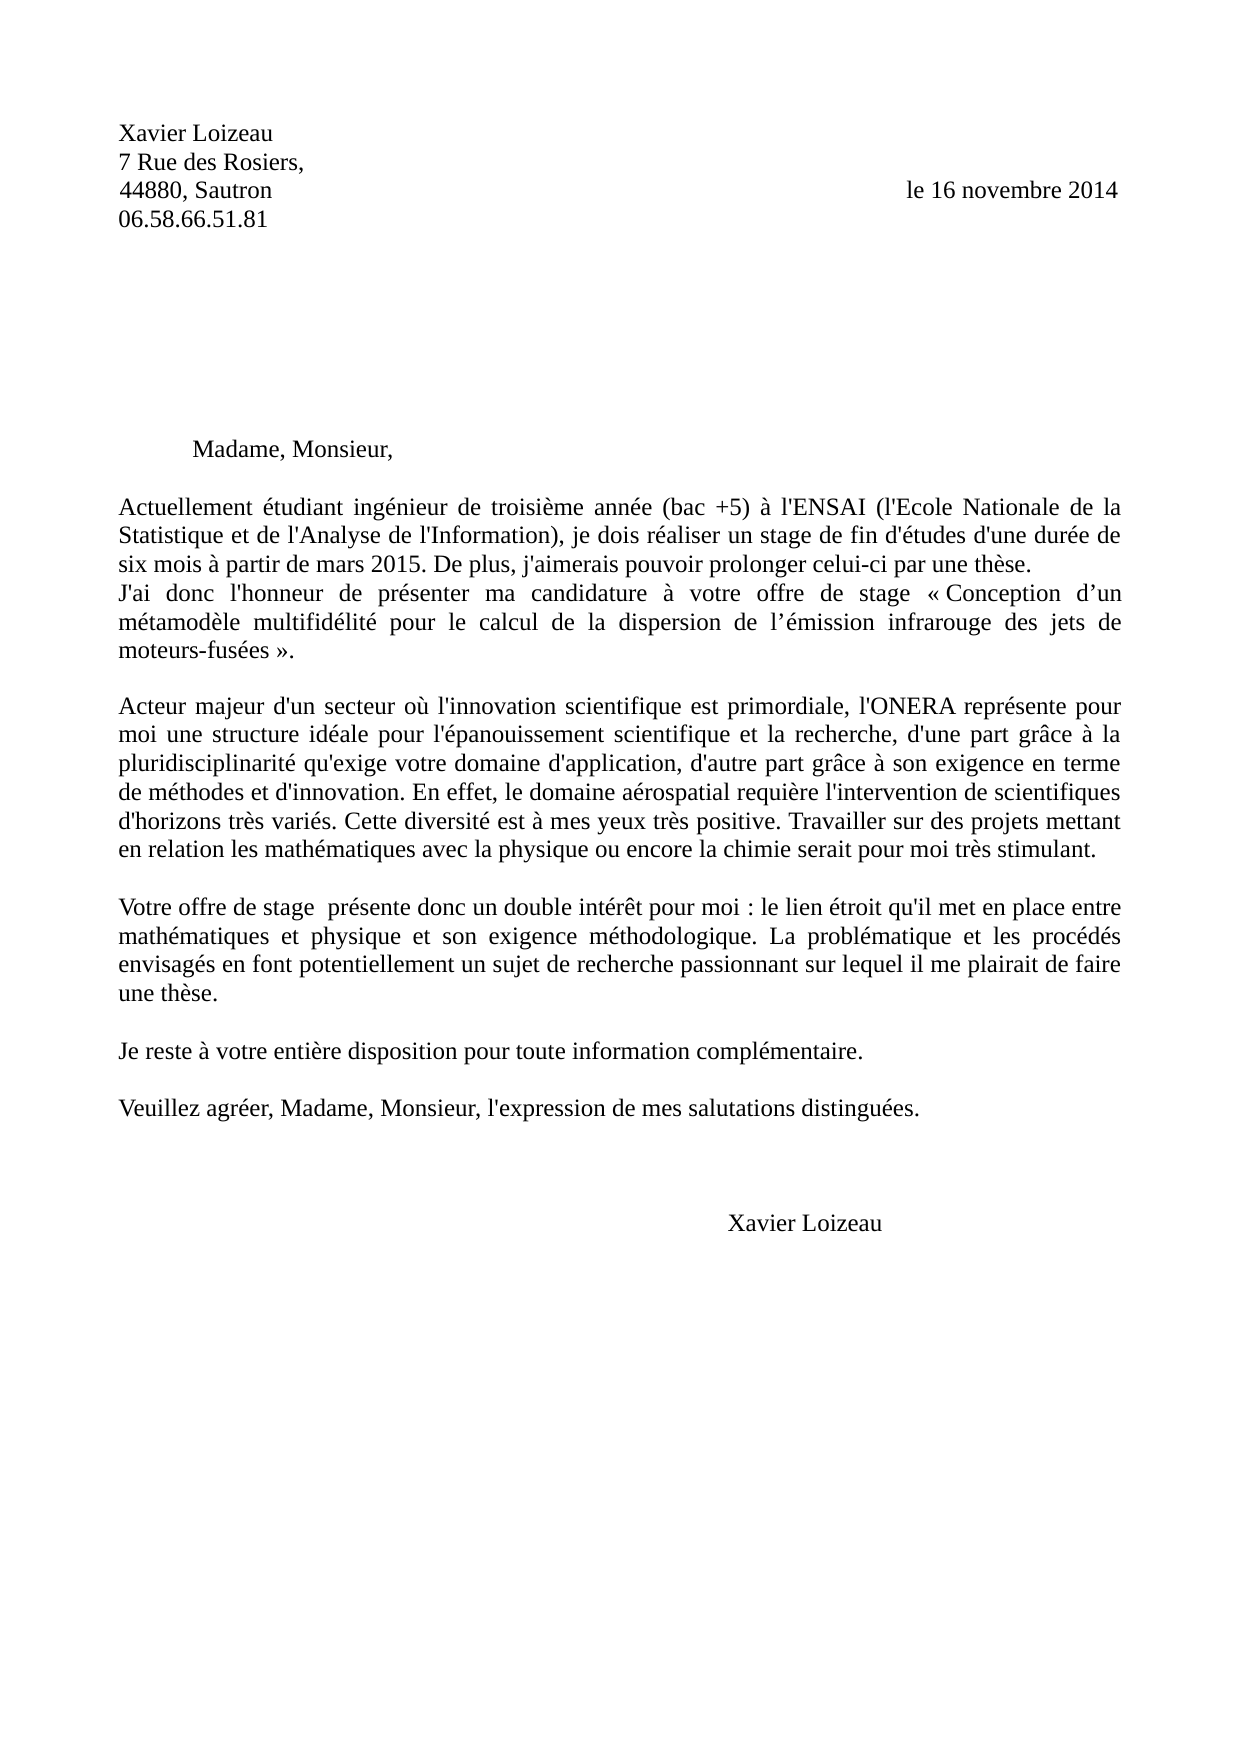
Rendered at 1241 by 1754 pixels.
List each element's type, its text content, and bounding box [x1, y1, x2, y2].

text 7 Rue des Rosiers, [118, 147, 1122, 176]
text 44880, Sautron le 16 novembre 2014 [119, 176, 1122, 204]
text Votre offre de stage présente donc un double intérêt pour moi : le lien étroit qu'il met en place entre mathématiques et physique et son exigence méthodologique. La problématique et les procédés envisagés en font potentiellement un sujet de recherche passionnant sur lequel il me plairait de faire une thèse. [118, 892, 1122, 1007]
text Veuillez agréer, Madame, Monsieur, l'expression de mes salutations distinguées. [118, 1093, 1122, 1122]
text Actuellement étudiant ingénieur de troisième année (bac +5) à l'ENSAI (l'Ecole Nationale de la Statistique et de l'Analyse de l'Information), je dois réaliser un stage de fin d'études d'une durée de six mois à partir de mars 2015. De plus, j'aimerais pouvoir prolonger celui-ci par une thèse. [118, 492, 1122, 578]
text Je reste à votre entière disposition pour toute information complémentaire. [118, 1036, 1122, 1064]
text Xavier Loizeau [118, 118, 1122, 147]
text Xavier Loizeau [118, 1208, 1122, 1237]
text Acteur majeur d'un secteur où l'innovation scientifique est primordiale, l'ONERA représente pour moi une structure idéale pour l'épanouissement scientifique et la recherche, d'une part grâce à la pluridisciplinarité qu'exige votre domaine d'application, d'autre part grâce à son exigence en terme de méthodes et d'innovation. En effet, le domaine aérospatial requière l'intervention de scientifiques d'horizons très variés. Cette diversité est à mes yeux très positive. Travailler sur des projets mettant en relation les mathématiques avec la physique ou encore la chimie serait pour moi très stimulant. [118, 691, 1122, 863]
text Madame, Monsieur, [118, 434, 1122, 463]
text J'ai donc l'honneur de présenter ma candidature à votre offre de stage « Conception d’un métamodèle multifidélité pour le calcul de la dispersion de l’émission infrarouge des jets de moteurs-fusées ». [118, 578, 1122, 664]
text 06.58.66.51.81 [118, 204, 1122, 233]
